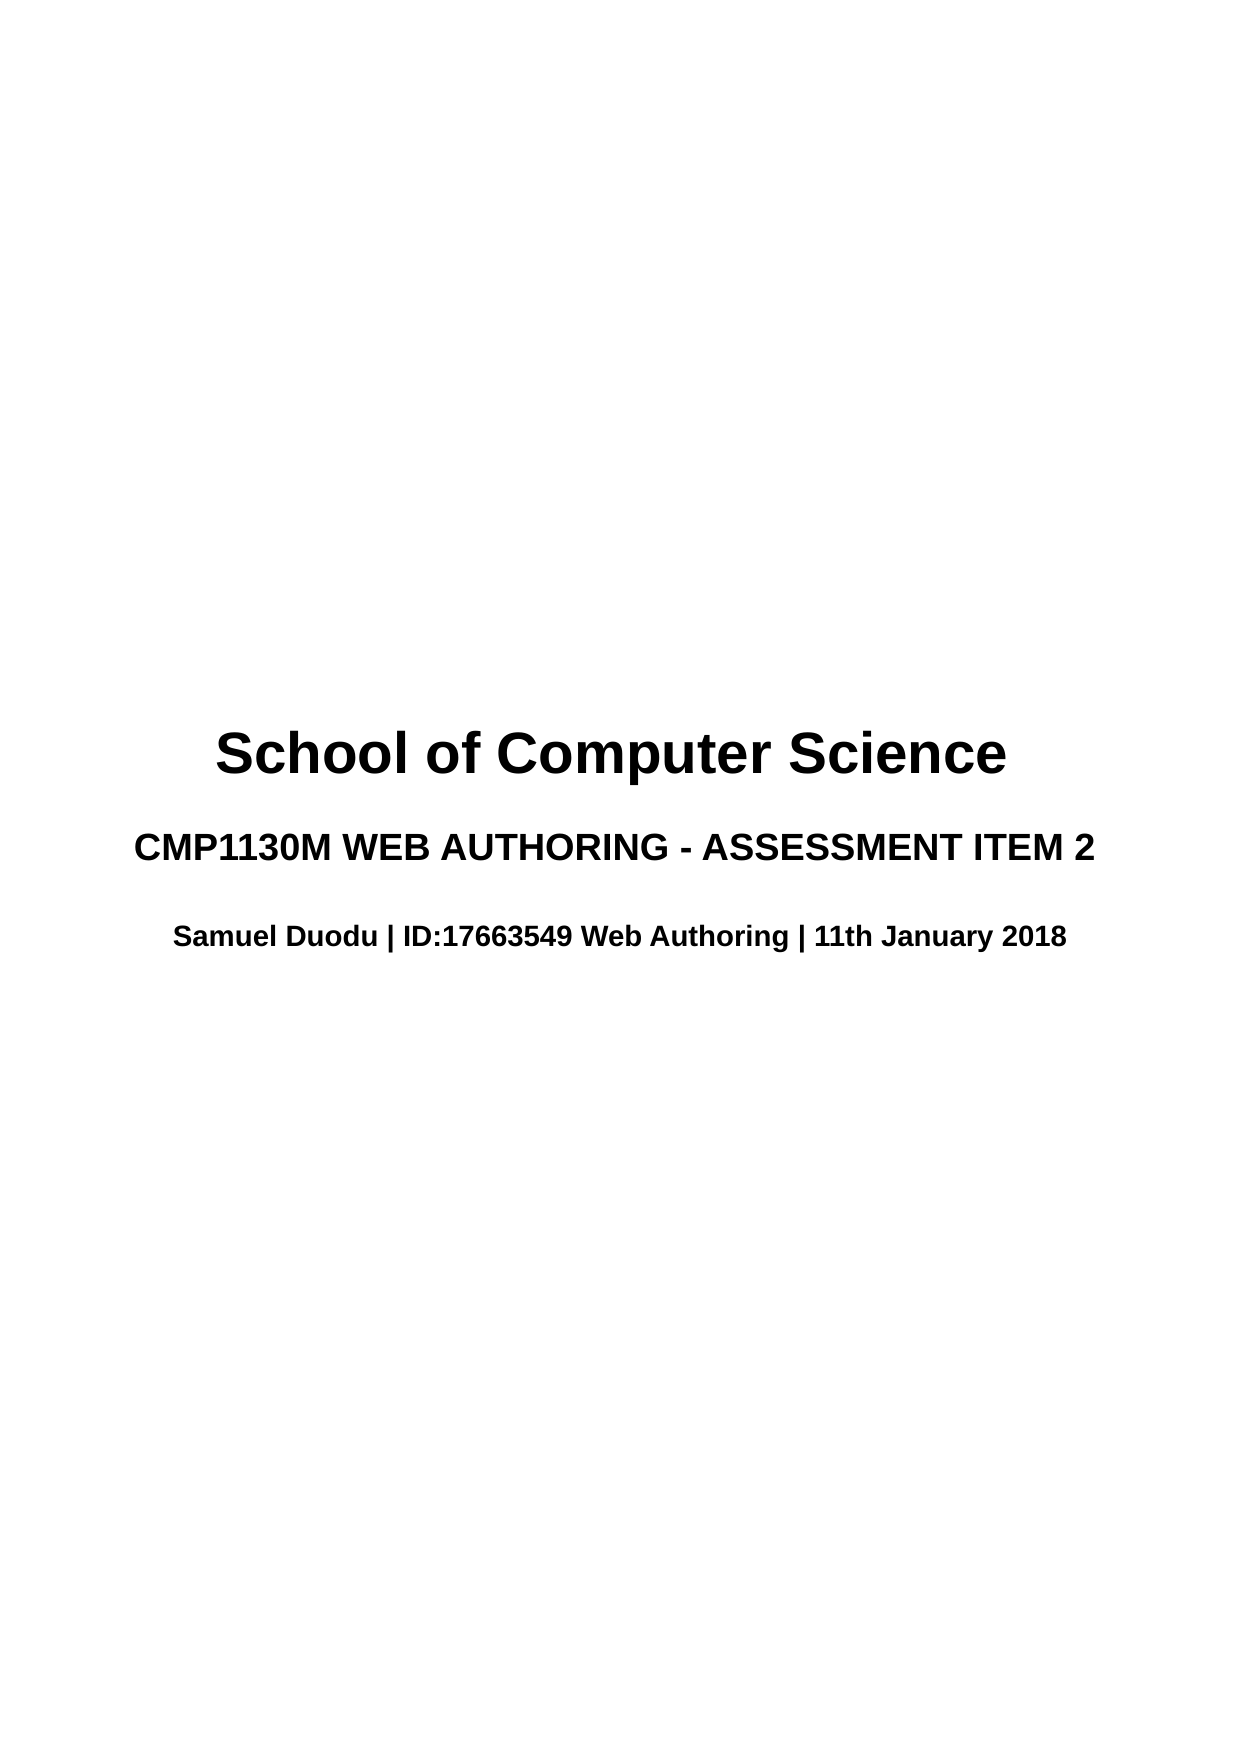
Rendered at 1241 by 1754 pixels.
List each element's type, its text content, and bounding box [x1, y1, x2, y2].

title School of Computer Science [118, 709, 1122, 786]
subtitle Samuel Duodu | ID:17663549 Web Authoring | 11th January 2018 [118, 895, 1122, 953]
subtitle CMP1130M WEB AUTHORING - ASSESSMENT ITEM 2 [118, 824, 1122, 868]
